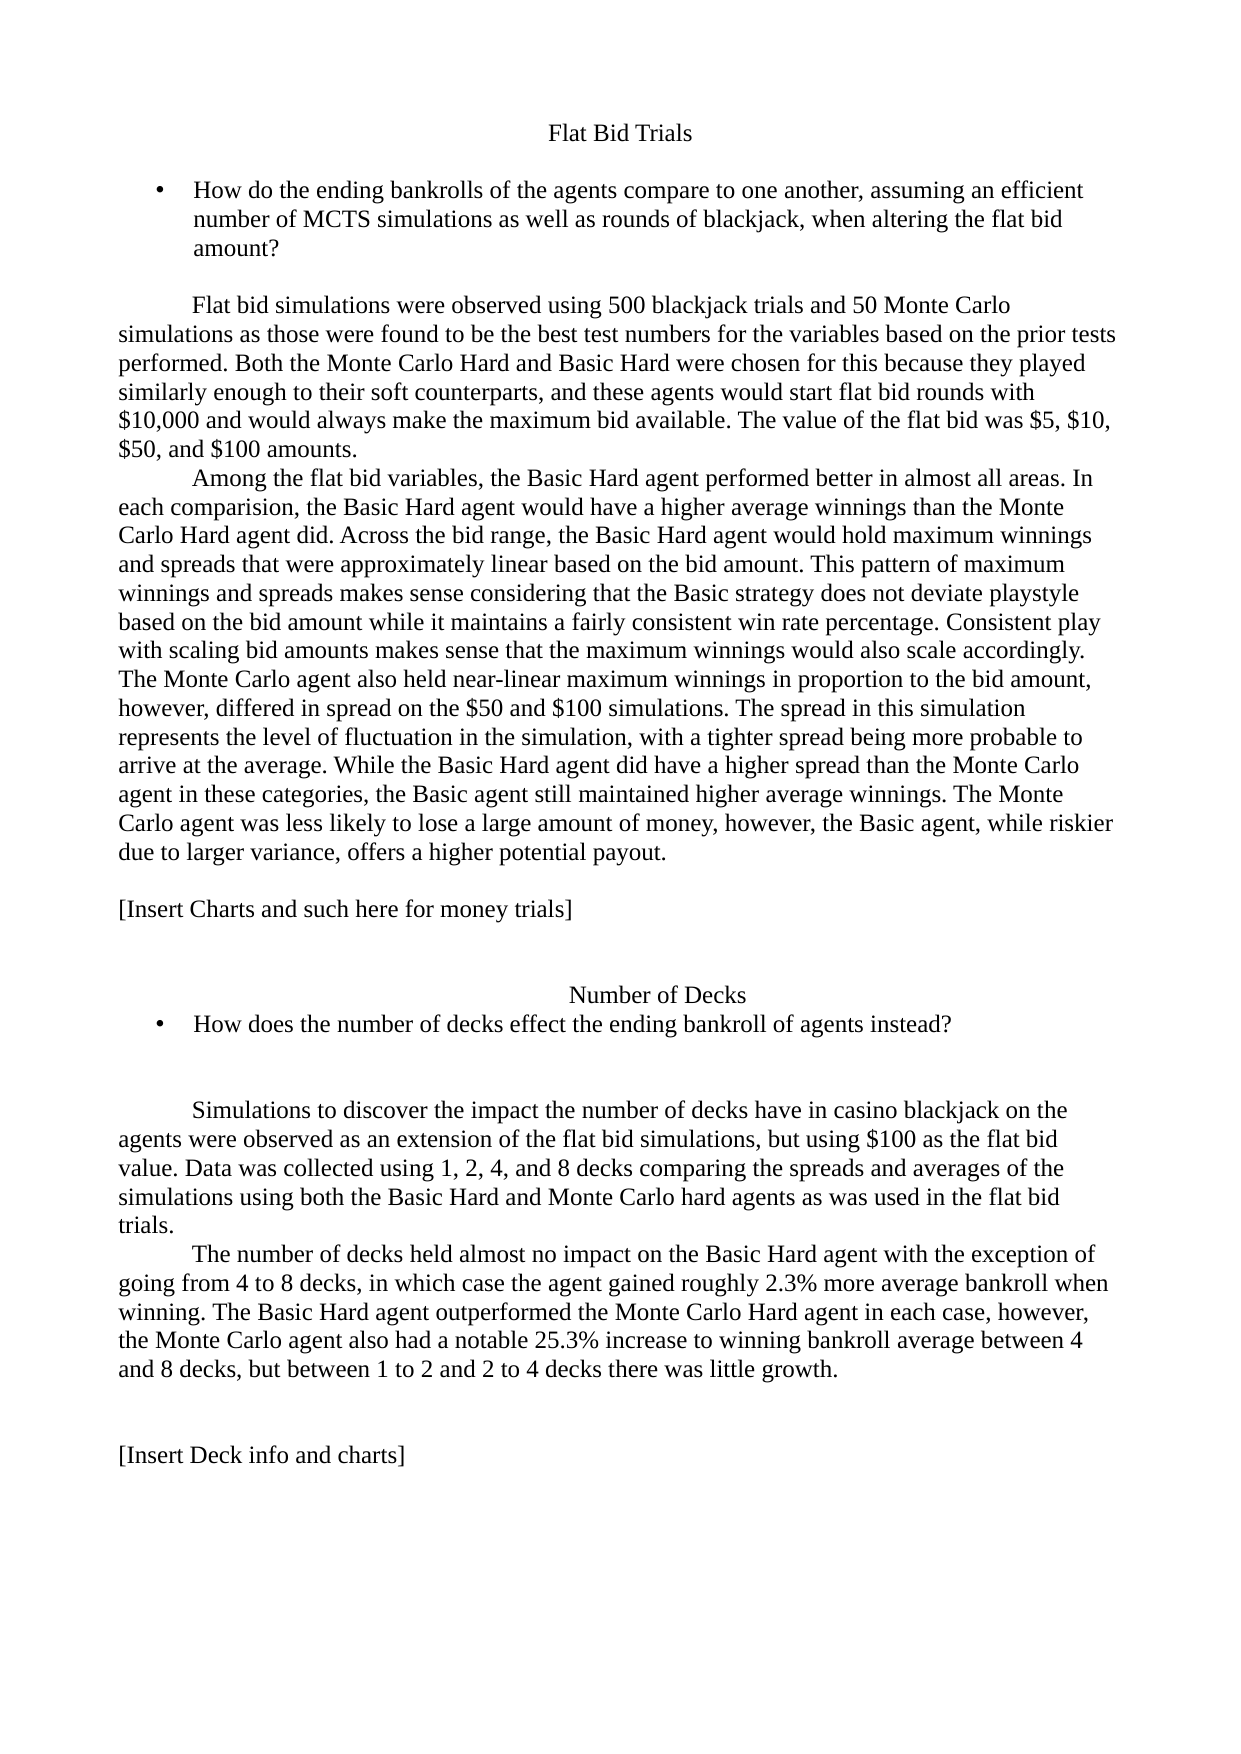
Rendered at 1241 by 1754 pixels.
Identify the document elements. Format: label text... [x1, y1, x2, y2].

list Number of Decks [156, 981, 1122, 1009]
text [Insert Deck info and charts] [118, 1441, 1122, 1469]
list How does the number of decks effect the ending bankroll of agents instead? [156, 1009, 1122, 1038]
text [Insert Charts and such here for money trials] [118, 894, 1122, 923]
list How do the ending bankrolls of the agents compare to one another, assuming an efficient number of MCTS simulations as well as rounds of blackjack, when altering the flat bid amount? [156, 176, 1122, 262]
text Flat bid simulations were observed using 500 blackjack trials and 50 Monte Carlo simulations as those were found to be the best test numbers for the variables based on the prior tests performed. Both the Monte Carlo Hard and Basic Hard were chosen for this because they played similarly enough to their soft counterparts, and these agents would start flat bid rounds with $10,000 and would always make the maximum bid available. The value of the flat bid was $5, $10, $50, and $100 amounts. [118, 291, 1122, 463]
text Flat Bid Trials [118, 118, 1122, 147]
text The number of decks held almost no impact on the Basic Hard agent with the exception of going from 4 to 8 decks, in which case the agent gained roughly 2.3% more average bankroll when winning. The Basic Hard agent outperformed the Monte Carlo Hard agent in each case, however, the Monte Carlo agent also had a notable 25.3% increase to winning bankroll average between 4 and 8 decks, but between 1 to 2 and 2 to 4 decks there was little growth. [118, 1239, 1122, 1383]
text Among the flat bid variables, the Basic Hard agent performed better in almost all areas. In each comparision, the Basic Hard agent would have a higher average winnings than the Monte Carlo Hard agent did. Across the bid range, the Basic Hard agent would hold maximum winnings and spreads that were approximately linear based on the bid amount. This pattern of maximum winnings and spreads makes sense considering that the Basic strategy does not deviate playstyle based on the bid amount while it maintains a fairly consistent win rate percentage. Consistent play with scaling bid amounts makes sense that the maximum winnings would also scale accordingly. The Monte Carlo agent also held near-linear maximum winnings in proportion to the bid amount, however, differed in spread on the $50 and $100 simulations. The spread in this simulation represents the level of fluctuation in the simulation, with a tighter spread being more probable to arrive at the average. While the Basic Hard agent did have a higher spread than the Monte Carlo agent in these categories, the Basic agent still maintained higher average winnings. The Monte Carlo agent was less likely to lose a large amount of money, however, the Basic agent, while riskier due to larger variance, offers a higher potential payout. [118, 463, 1122, 866]
text Simulations to discover the impact the number of decks have in casino blackjack on the agents were observed as an extension of the flat bid simulations, but using $100 as the flat bid value. Data was collected using 1, 2, 4, and 8 decks comparing the spreads and averages of the simulations using both the Basic Hard and Monte Carlo hard agents as was used in the flat bid trials. [118, 1096, 1122, 1239]
